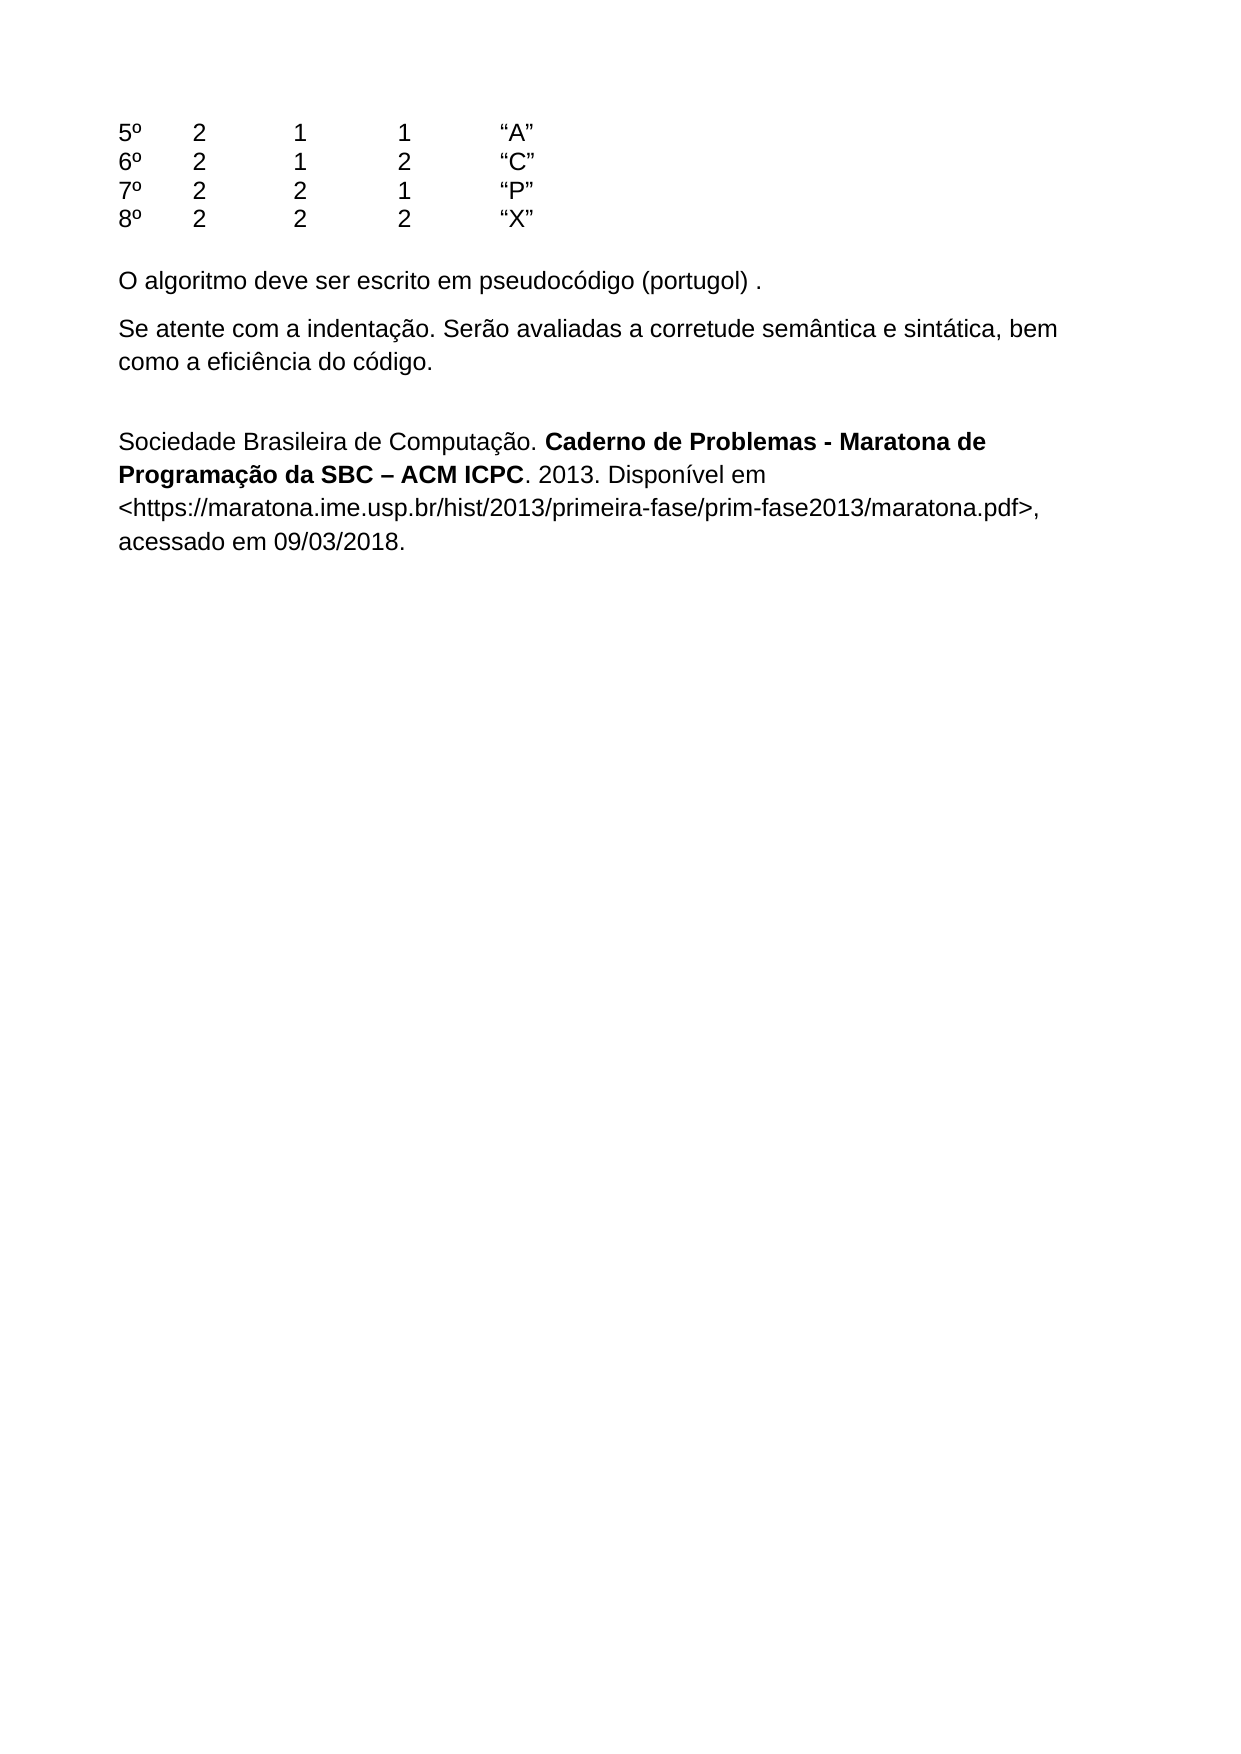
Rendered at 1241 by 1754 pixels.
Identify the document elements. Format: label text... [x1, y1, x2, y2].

table_cell 2 [293, 204, 397, 233]
table_cell 1 [398, 118, 500, 147]
table_cell 8º [118, 204, 192, 233]
text Se atente com a indentação. Serão avaliadas a corretude semântica e sintática, bem como a eficiência do código. [118, 314, 1122, 376]
table_cell 2 [193, 147, 293, 176]
table_cell “X” [500, 204, 783, 233]
table_cell “C” [500, 147, 783, 176]
table_cell 5º [118, 118, 192, 147]
text Sociedade Brasileira de Computação. Caderno de Problemas - Maratona de Programação da SBC – ACM ICPC. 2013. Disponível em <https://maratona.ime.usp.br/hist/2013/primeira-fase/prim-fase2013/maratona.pdf>, acessado em 09/03/2018. [118, 394, 1122, 555]
table_cell 2 [293, 176, 397, 204]
table_cell “A” [500, 118, 783, 147]
table_cell 2 [193, 204, 293, 233]
table_cell 7º [118, 176, 192, 204]
table_cell 2 [193, 118, 293, 147]
table_cell 6º [118, 147, 192, 176]
table_cell 2 [193, 176, 293, 204]
table_cell 1 [293, 118, 397, 147]
table_cell 1 [398, 176, 500, 204]
table_cell 2 [398, 204, 500, 233]
table_cell 1 [293, 147, 397, 176]
table_cell “P” [500, 176, 783, 204]
text O algoritmo deve ser escrito em pseudocódigo (portugol) . [118, 233, 1122, 295]
table_cell 2 [398, 147, 500, 176]
